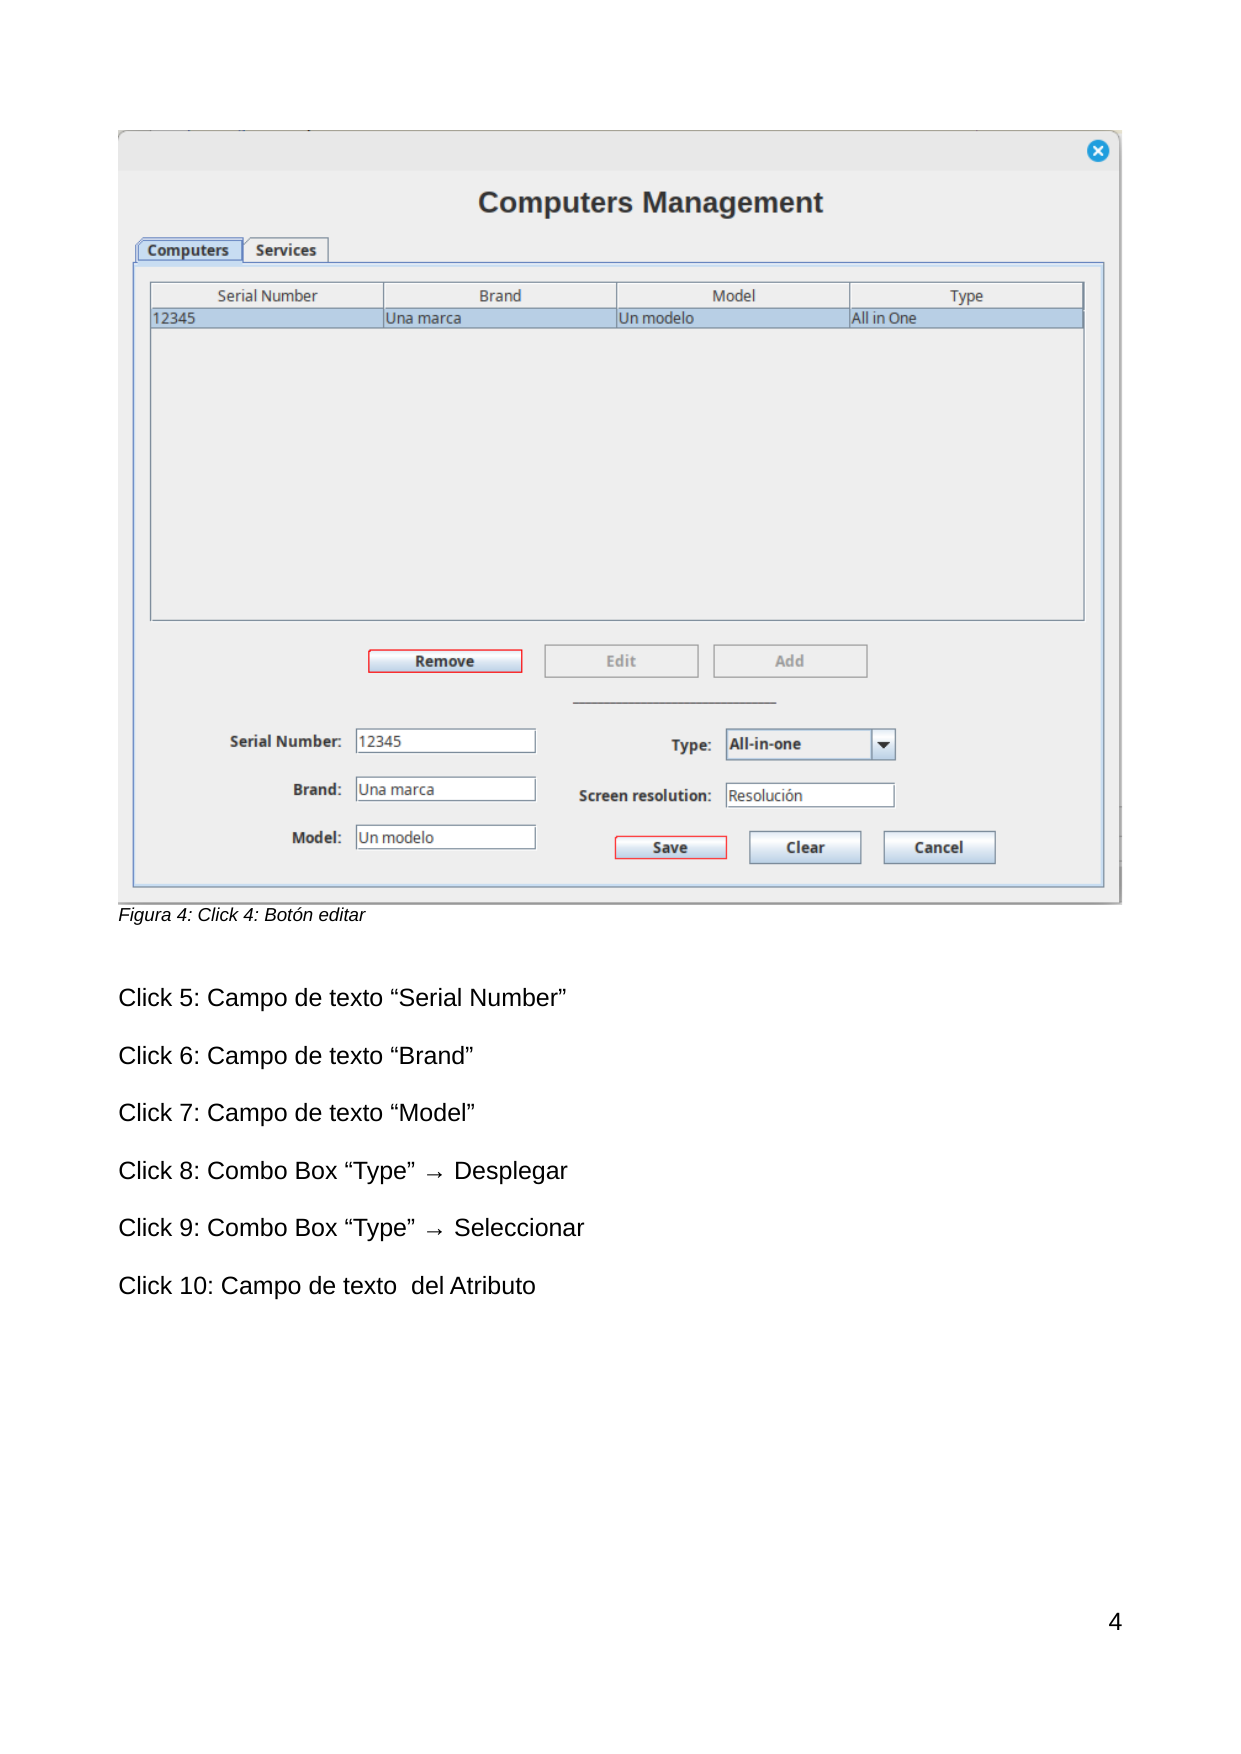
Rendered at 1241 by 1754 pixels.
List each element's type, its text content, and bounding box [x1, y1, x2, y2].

text Click 6: Campo de texto “Brand” [118, 1041, 1122, 1069]
text Click 10: Campo de texto del Atributo [118, 1271, 1122, 1299]
text Click 9: Combo Box “Type” → Seleccionar [118, 1213, 1122, 1242]
text Figura 4: Click 4: Botón editar [118, 905, 1122, 926]
picture [118, 130, 1123, 905]
text Click 8: Combo Box “Type” → Desplegar [118, 1156, 1122, 1184]
text Click 5: Campo de texto “Serial Number” [118, 983, 1122, 1012]
text Click 7: Campo de texto “Model” [118, 1098, 1122, 1127]
